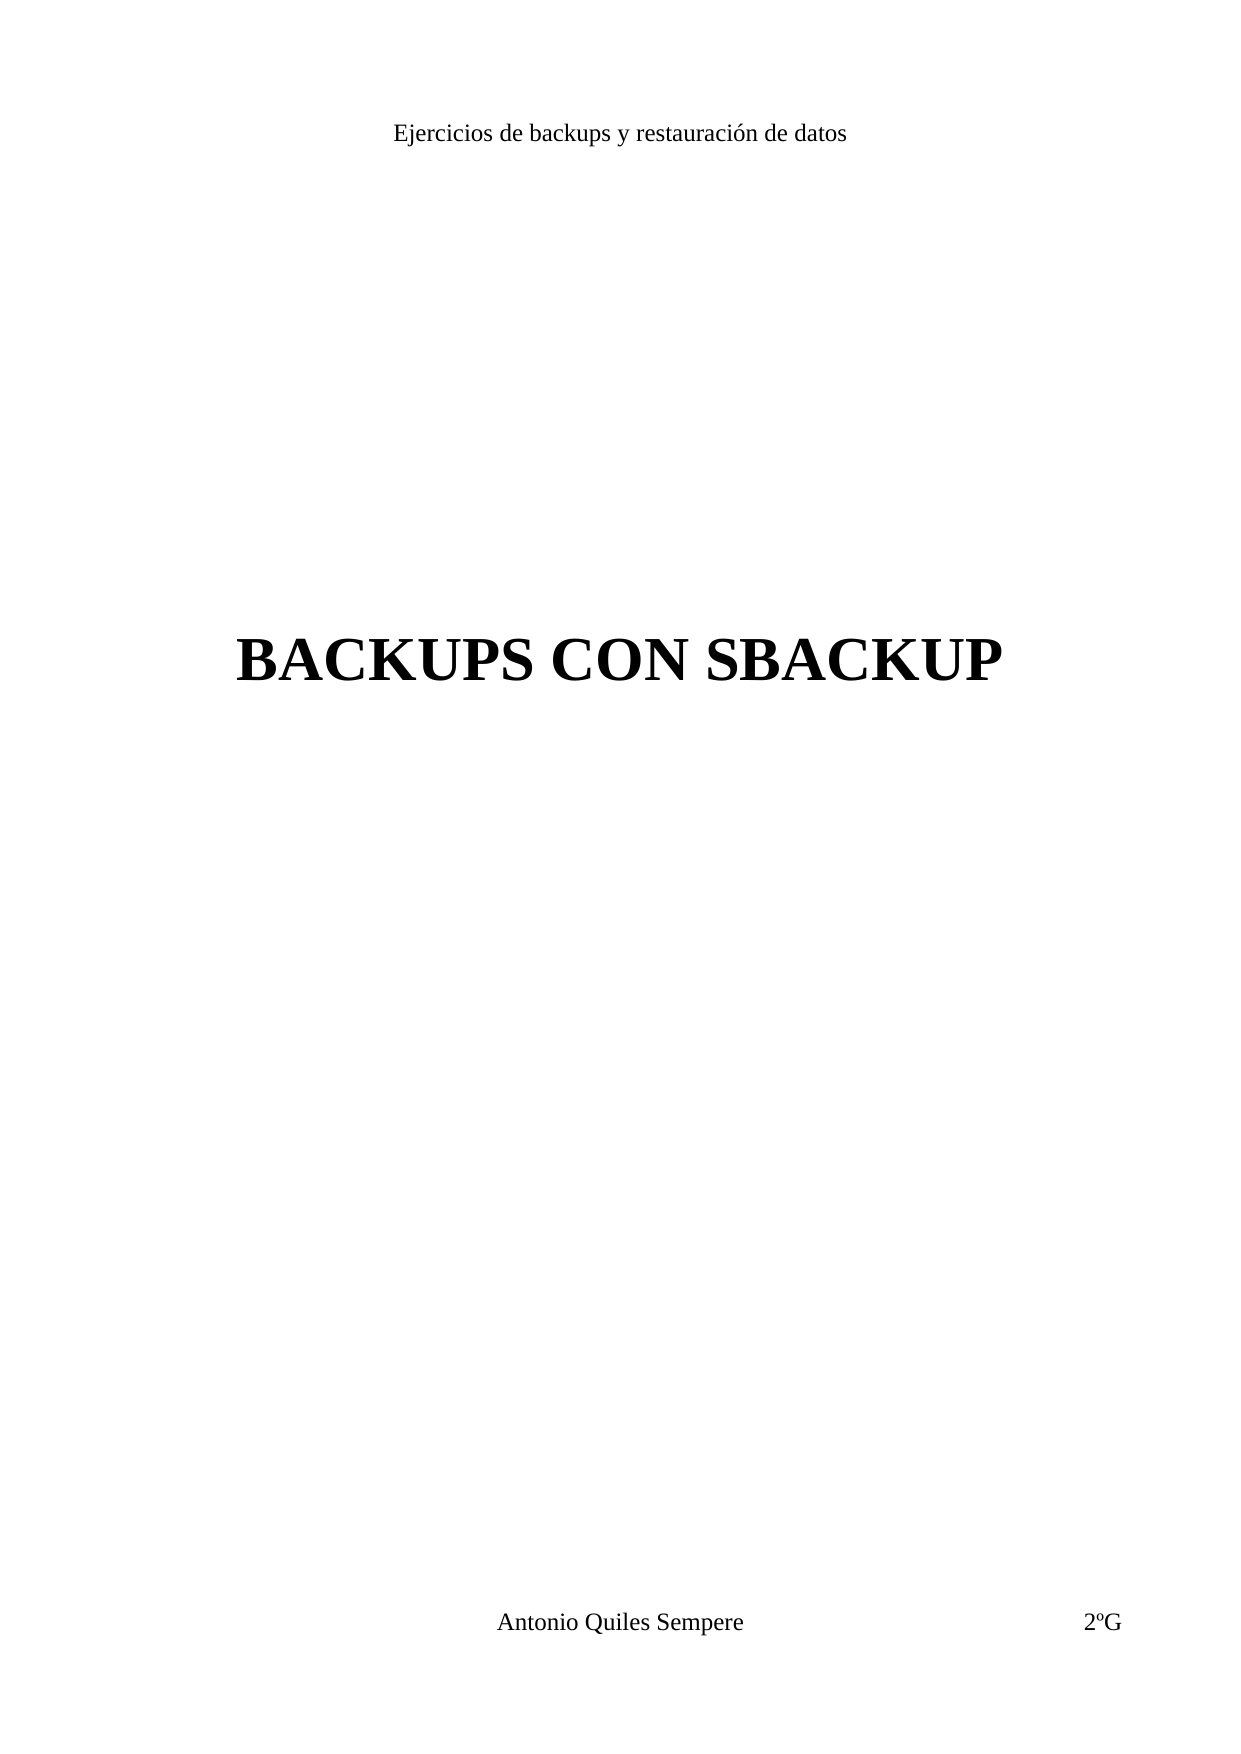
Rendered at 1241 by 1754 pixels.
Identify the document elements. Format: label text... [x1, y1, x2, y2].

text BACKUPS CON SBACKUP [118, 622, 1122, 694]
